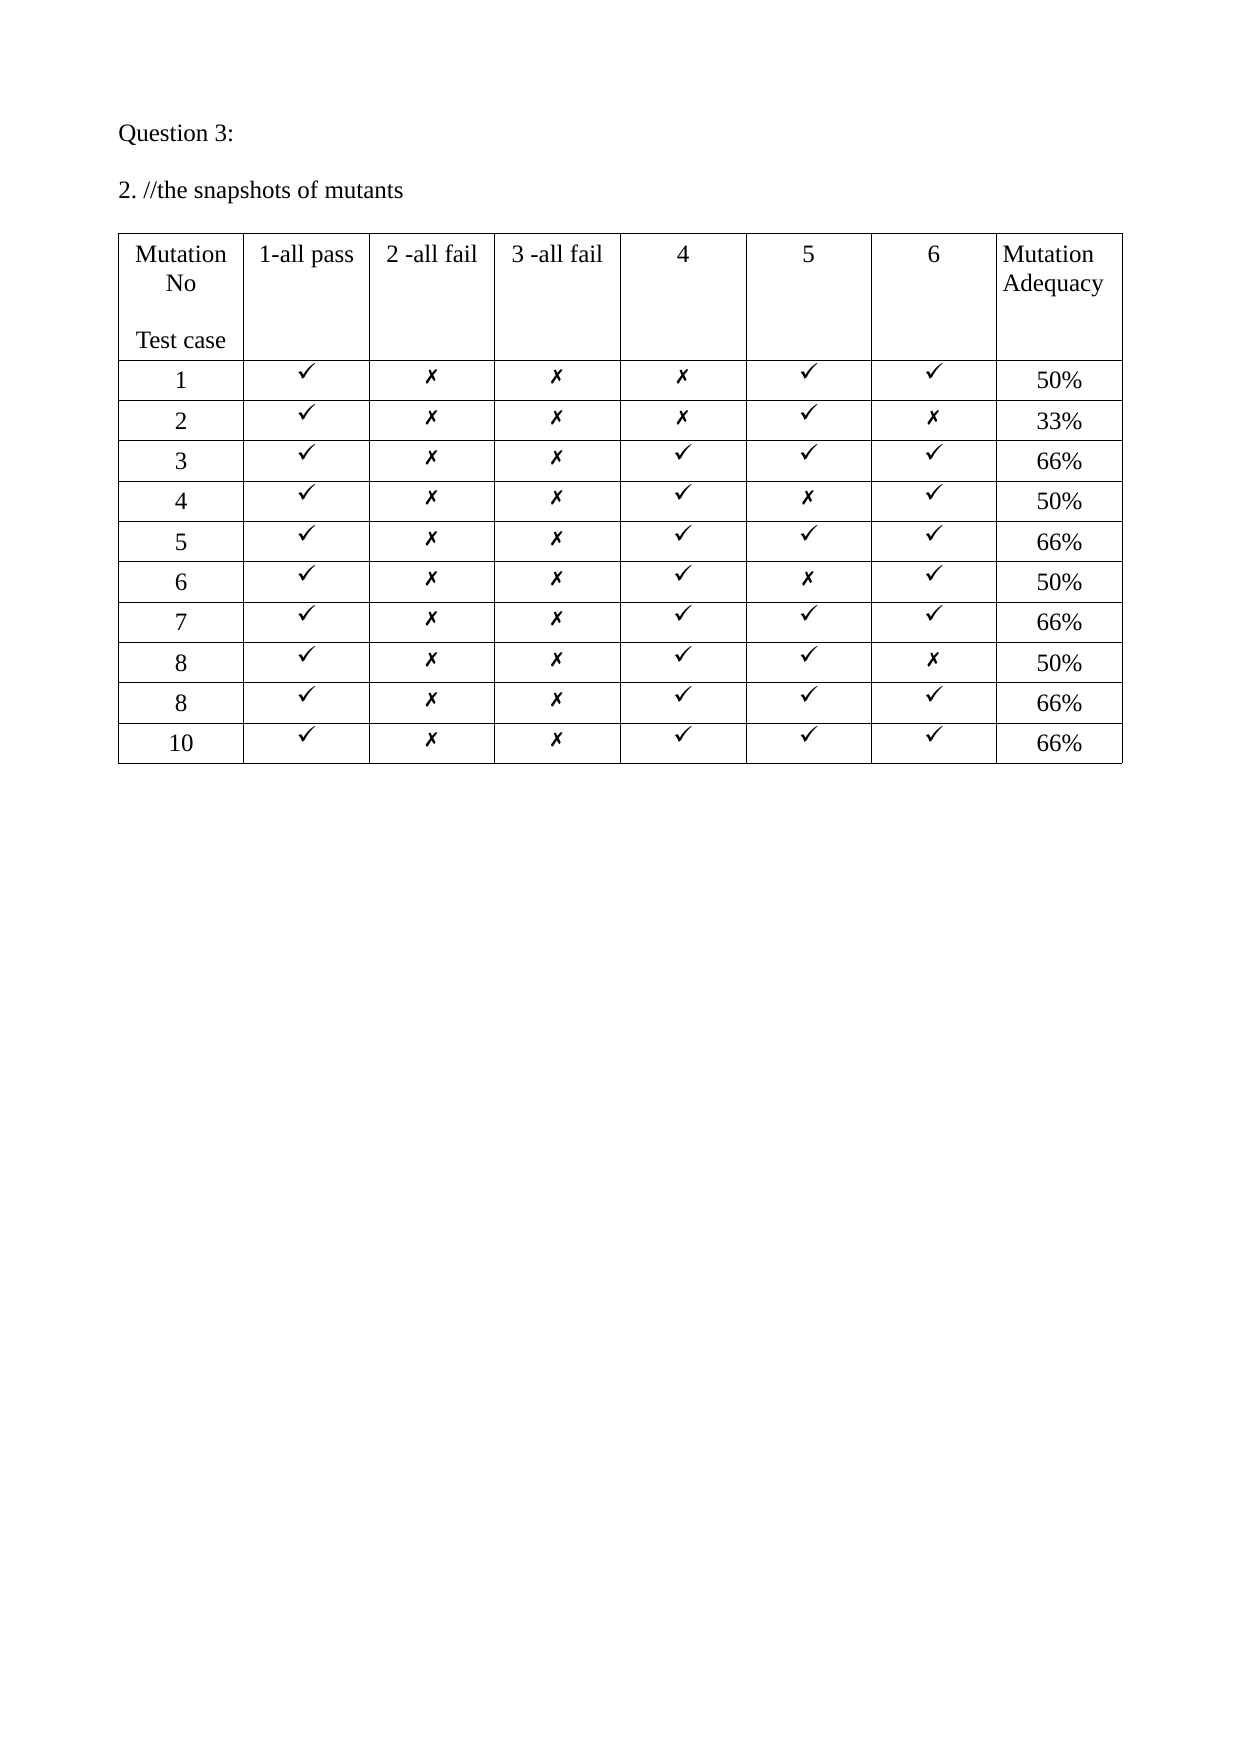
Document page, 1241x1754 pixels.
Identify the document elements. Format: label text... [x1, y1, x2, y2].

table_cell 8 [119, 683, 243, 722]
table_cell ✓ [621, 683, 746, 722]
table_header 5 [747, 234, 871, 360]
table_cell 3 [119, 441, 243, 481]
table_cell ✓ [244, 603, 369, 642]
table_cell ✓ [747, 522, 871, 561]
table_cell  [370, 361, 494, 400]
table_cell ✓ [621, 562, 746, 602]
table_header 3 -all fail [495, 234, 620, 360]
table_cell ✓ [244, 482, 369, 521]
table_cell 66% [997, 603, 1122, 642]
table_cell ✓ [747, 724, 871, 763]
table_cell 66% [997, 441, 1122, 481]
table_cell  [747, 562, 871, 602]
table_cell ✓ [621, 522, 746, 561]
text Question 3: [118, 118, 1122, 147]
table_cell 50% [997, 482, 1122, 521]
table_cell  [495, 522, 620, 561]
table_cell  [621, 361, 746, 400]
table_header 2 -all fail [370, 234, 494, 360]
table_header 6 [872, 234, 996, 360]
table_header 1-all pass [244, 234, 369, 360]
table_cell 66% [997, 724, 1122, 763]
table_cell  [370, 522, 494, 561]
table_cell  [872, 401, 996, 440]
table_cell  [370, 562, 494, 602]
table_cell 10 [119, 724, 243, 763]
table_cell ✓ [244, 401, 369, 440]
table_cell ✓ [747, 361, 871, 400]
table_cell ✓ [872, 562, 996, 602]
table_cell ✓ [244, 562, 369, 602]
table_cell ✓ [244, 724, 369, 763]
table_cell 5 [119, 522, 243, 561]
table_cell ✓ [621, 482, 746, 521]
table_cell 50% [997, 361, 1122, 400]
table_cell 2 [119, 401, 243, 440]
table_cell  [747, 482, 871, 521]
table_cell 7 [119, 603, 243, 642]
table_cell ✓ [621, 724, 746, 763]
table_cell  [370, 683, 494, 722]
table_cell  [495, 683, 620, 722]
table_cell 1 [119, 361, 243, 400]
table_cell 6 [119, 562, 243, 602]
table_cell 50% [997, 643, 1122, 682]
table_cell  [495, 643, 620, 682]
table_cell  [495, 441, 620, 481]
table_cell  [495, 603, 620, 642]
table_cell  [370, 724, 494, 763]
table_cell 50% [997, 562, 1122, 602]
table_cell 33% [997, 401, 1122, 440]
table_cell 66% [997, 683, 1122, 722]
table_cell ✓ [244, 361, 369, 400]
table_cell ✓ [872, 441, 996, 481]
table_cell ✓ [747, 441, 871, 481]
table_cell ✓ [872, 724, 996, 763]
table_cell ✓ [747, 683, 871, 722]
table_header Mutation No Test case [119, 234, 243, 360]
table_cell 8 [119, 643, 243, 682]
table_cell ✓ [747, 603, 871, 642]
table_header Mutation Adequacy [997, 234, 1122, 360]
table_cell ✓ [244, 683, 369, 722]
table_cell ✓ [747, 643, 871, 682]
table_cell 4 [119, 482, 243, 521]
table_cell  [495, 724, 620, 763]
table_cell ✓ [244, 522, 369, 561]
table_cell  [370, 401, 494, 440]
table_cell  [621, 401, 746, 440]
table_header 4 [621, 234, 746, 360]
table_cell ✓ [747, 401, 871, 440]
table_cell ✓ [872, 603, 996, 642]
table_cell ✓ [872, 683, 996, 722]
table_cell ✓ [872, 522, 996, 561]
table_cell  [495, 361, 620, 400]
table_cell ✓ [621, 643, 746, 682]
table_cell  [370, 482, 494, 521]
table_cell  [872, 643, 996, 682]
table_cell ✓ [872, 361, 996, 400]
table_cell ✓ [621, 603, 746, 642]
table_cell  [495, 482, 620, 521]
table_cell  [370, 441, 494, 481]
table_cell ✓ [244, 643, 369, 682]
table_cell  [495, 562, 620, 602]
table_cell  [370, 603, 494, 642]
text 2. //the snapshots of mutants [118, 176, 1122, 204]
table_cell  [495, 401, 620, 440]
table_cell 66% [997, 522, 1122, 561]
table_cell ✓ [872, 482, 996, 521]
table_cell  [370, 643, 494, 682]
table_cell ✓ [244, 441, 369, 481]
table_cell ✓ [621, 441, 746, 481]
